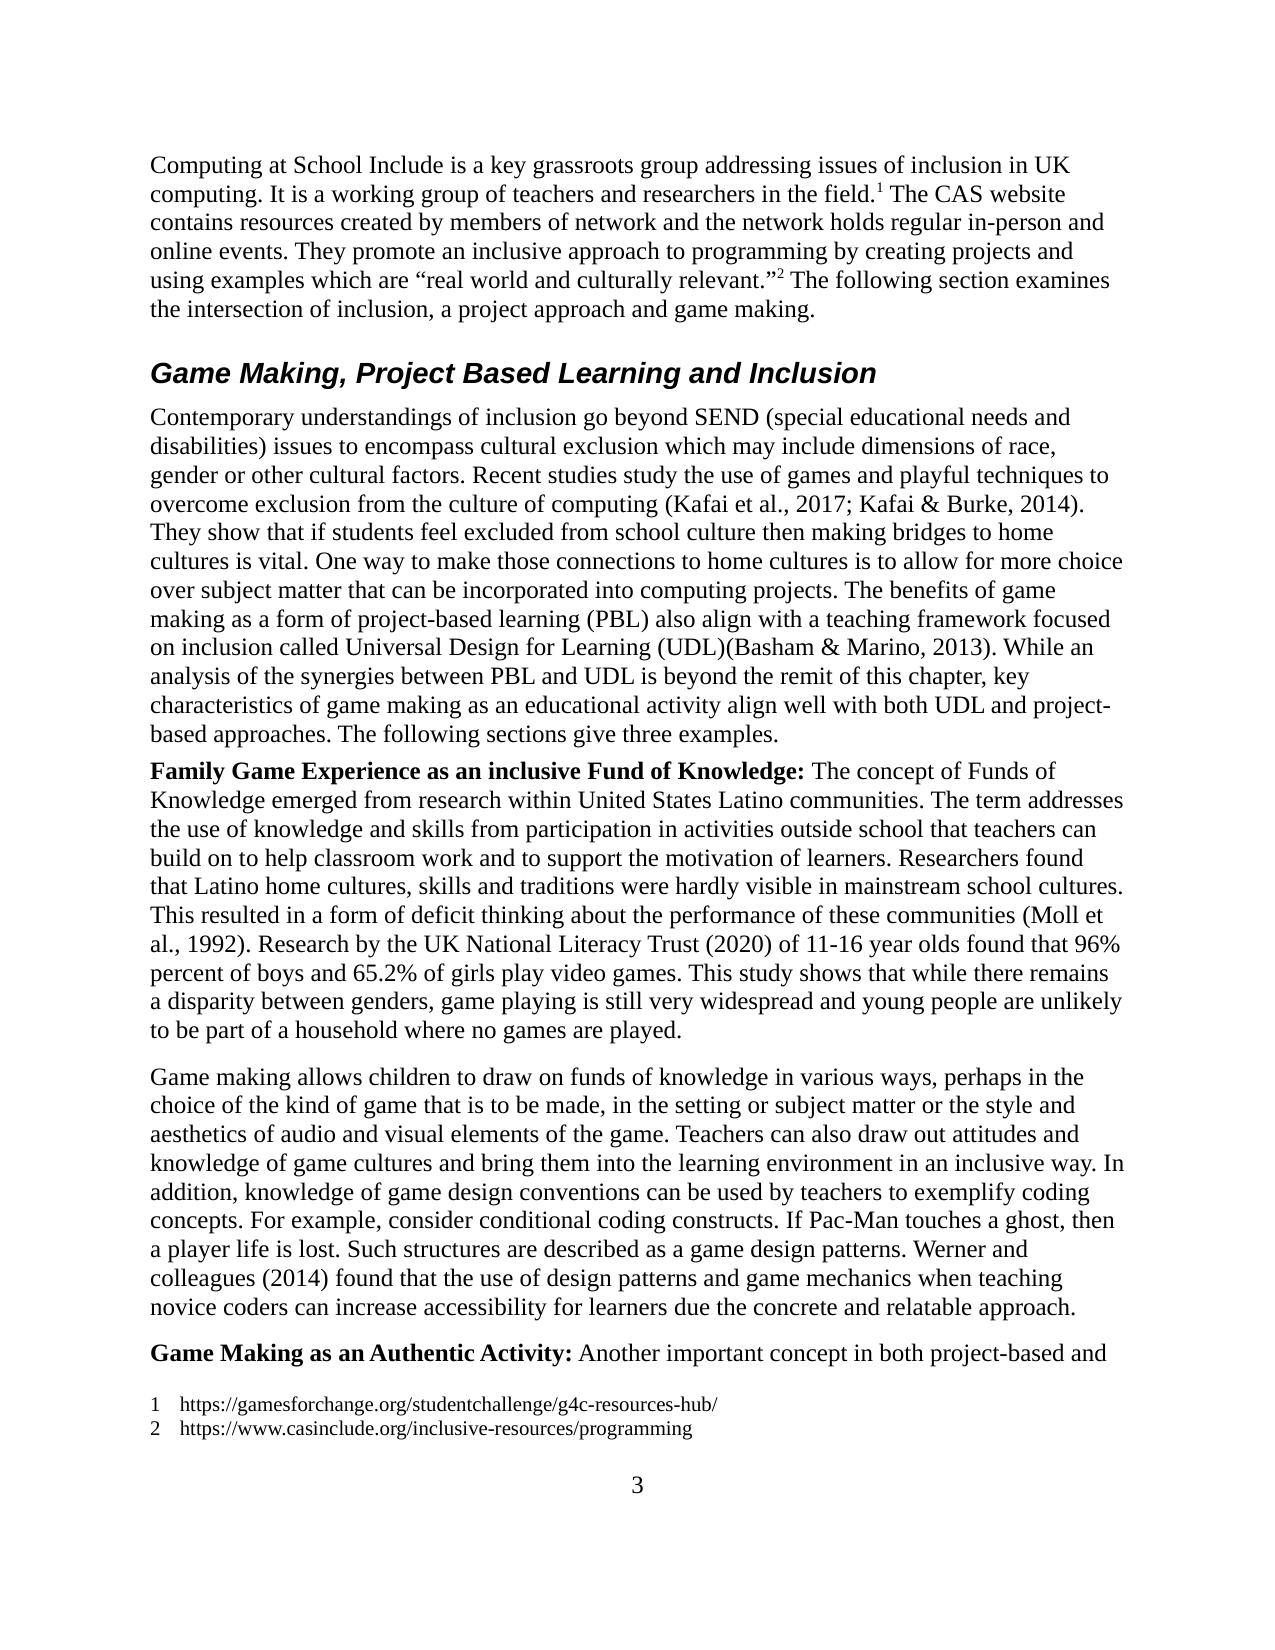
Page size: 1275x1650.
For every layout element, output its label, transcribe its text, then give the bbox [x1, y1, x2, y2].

text Computing at School Include is a key grassroots group addressing issues of inclusion in UK computing. It is a working group of teachers and researchers in the field. The CAS website contains resources created by members of network and the network holds regular in-person and online events. They promote an inclusive approach to programming by creating projects and using examples which are “real world and culturally relevant.” The following section examines the intersection of inclusion, a project approach and game making. [150, 150, 1125, 322]
text Family Game Experience as an inclusive Fund of Knowledge: The concept of Funds of Knowledge emerged from research within United States Latino communities. The term addresses the use of knowledge and skills from participation in activities outside school that teachers can build on to help classroom work and to support the motivation of learners. Researchers found that Latino home cultures, skills and traditions were hardly visible in mainstream school cultures. This resulted in a form of deficit thinking about the performance of these communities (Moll et al., 1992). Research by the UK National Literacy Trust (2020) of 11-16 year olds found that 96% percent of boys and 65.2% of girls play video games. This study shows that while there remains a disparity between genders, game playing is still very widespread and young people are unlikely to be part of a household where no games are played. [150, 756, 1125, 1044]
text https://gamesforchange.org/studentchallenge/g4c-resources-hub/ [150, 1392, 1125, 1416]
text Game making allows children to draw on funds of knowledge in various ways, perhaps in the choice of the kind of game that is to be made, in the setting or subject matter or the style and aesthetics of audio and visual elements of the game. Teachers can also draw out attitudes and knowledge of game cultures and bring them into the learning environment in an inclusive way. In addition, knowledge of game design conventions can be used by teachers to exemplify coding concepts. For example, consider conditional coding constructs. If Pac-Man touches a ghost, then a player life is lost. Such structures are described as a game design patterns. Werner and colleagues (2014) found that the use of design patterns and game mechanics when teaching novice coders can increase accessibility for learners due the concrete and relatable approach. [150, 1062, 1125, 1321]
text https://www.casinclude.org/inclusive-resources/programming [150, 1416, 1125, 1440]
subtitle Game Making, Project Based Learning and Inclusion [150, 356, 1125, 390]
text Contemporary understandings of inclusion go beyond SEND (special educational needs and disabilities) issues to encompass cultural exclusion which may include dimensions of race, gender or other cultural factors. Recent studies study the use of games and playful techniques to overcome exclusion from the culture of computing (Kafai et al., 2017; Kafai & Burke, 2014). They show that if students feel excluded from school culture then making bridges to home cultures is vital. One way to make those connections to home cultures is to allow for more choice over subject matter that can be incorporated into computing projects. The benefits of game making as a form of project-based learning (PBL) also align with a teaching framework focused on inclusion called Universal Design for Learning (UDL)(Basham & Marino, 2013). While an analysis of the synergies between PBL and UDL is beyond the remit of this chapter, key characteristics of game making as an educational activity align well with both UDL and project-based approaches. The following sections give three examples. [150, 402, 1125, 747]
text Game Making as an Authentic Activity: Another important concept in both project-based and [150, 1338, 1125, 1367]
